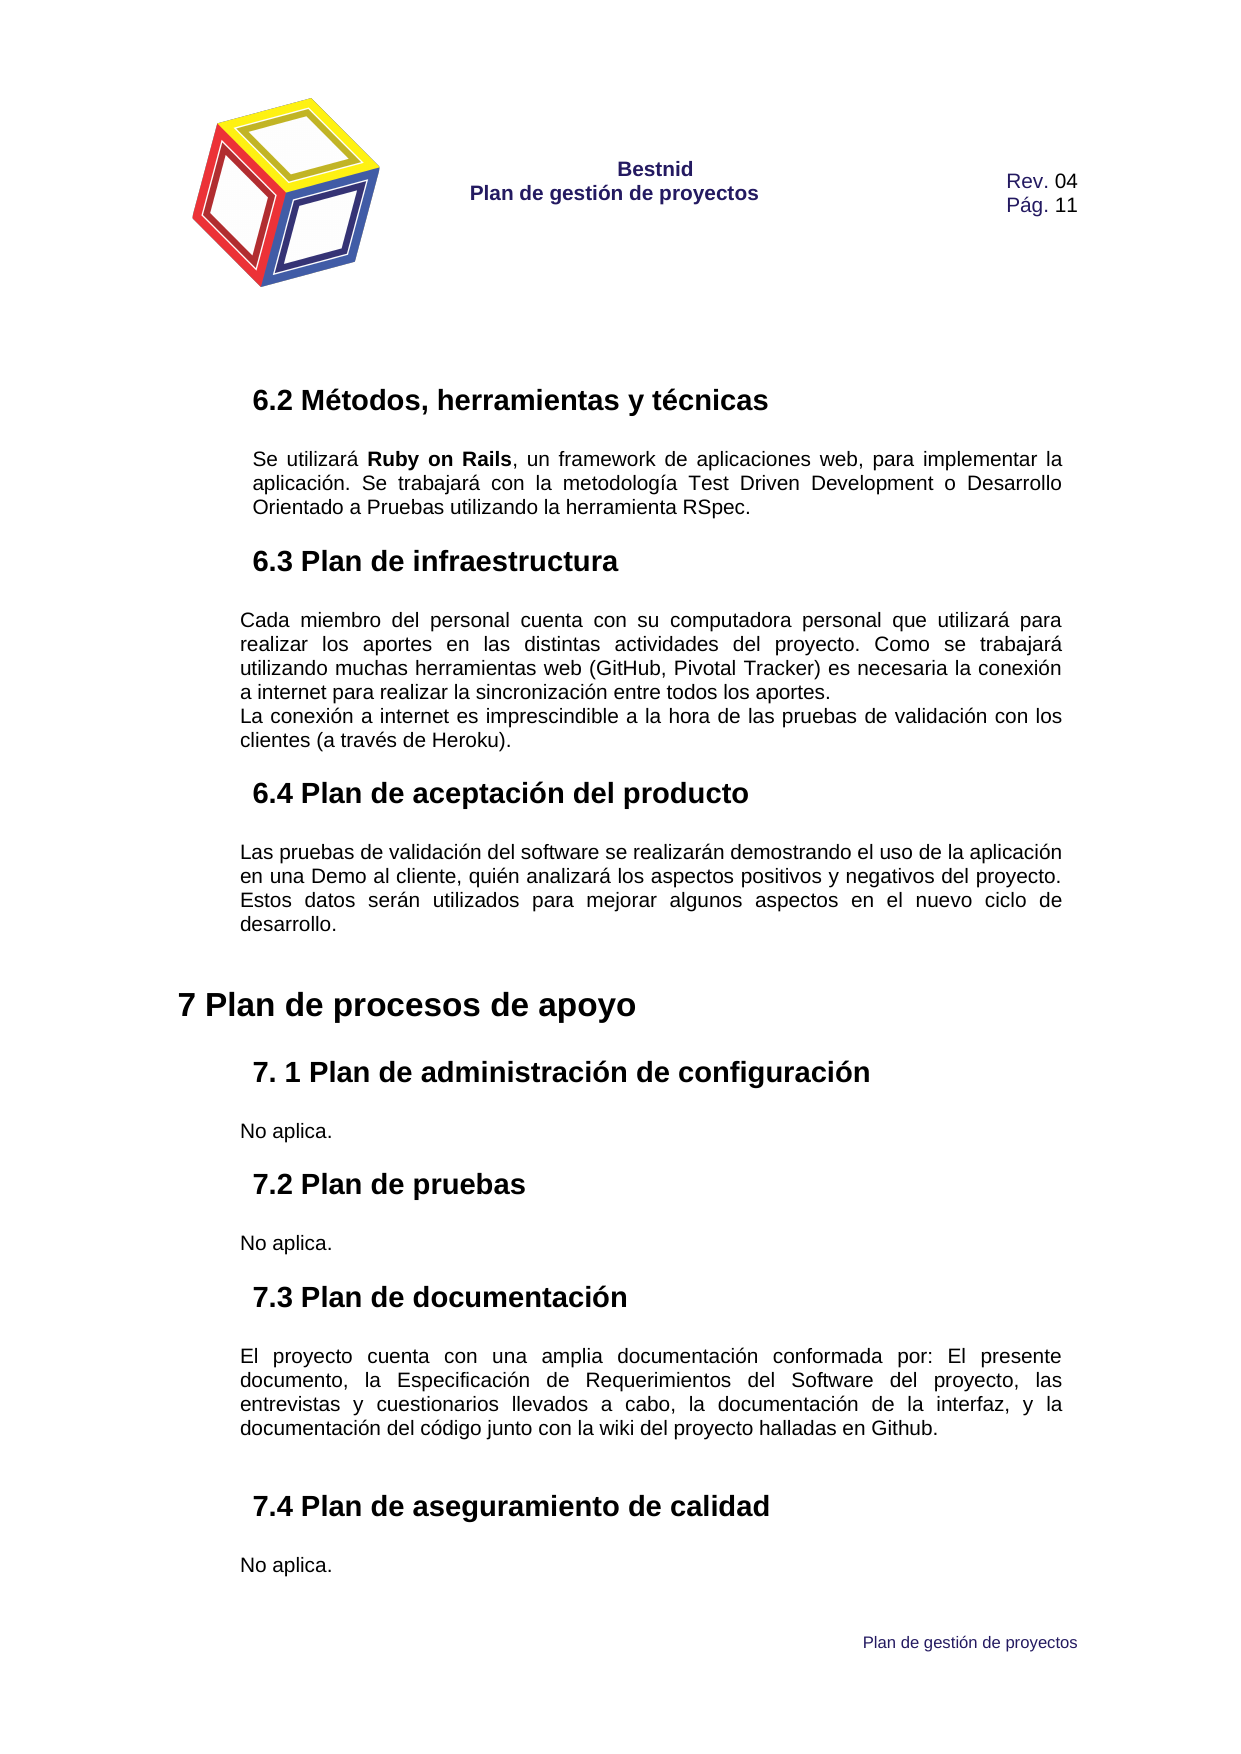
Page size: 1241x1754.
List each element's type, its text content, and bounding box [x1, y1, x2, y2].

text No aplica. [240, 1552, 1063, 1576]
subtitle 7.3 Plan de documentación [252, 1280, 1063, 1314]
subtitle 6.2 Métodos, herramientas y técnicas [252, 383, 1063, 417]
text No aplica. [240, 1118, 1063, 1142]
text La conexión a internet es imprescindible a la hora de las pruebas de validación con los clientes (a través de Heroku). [240, 703, 1063, 751]
subtitle 7.2 Plan de pruebas [252, 1167, 1063, 1201]
text Se utilizará Ruby on Rails, un framework de aplicaciones web, para implementar la aplicación. Se trabajará con la metodología Test Driven Development o Desarrollo Orientado a Pruebas utilizando la herramienta RSpec. [252, 447, 1063, 519]
subtitle 7.4 Plan de aseguramiento de calidad [252, 1489, 1063, 1522]
text No aplica. [240, 1231, 1063, 1255]
text Cada miembro del personal cuenta con su computadora personal que utilizará para realizar los aportes en las distintas actividades del proyecto. Como se trabajará utilizando muchas herramientas web (GitHub, Pivotal Tracker) es necesaria la conexión a internet para realizar la sincronización entre todos los aportes. [240, 608, 1063, 703]
text Las pruebas de validación del software se realizarán demostrando el uso de la aplicación en una Demo al cliente, quién analizará los aspectos positivos y negativos del proyecto. Estos datos serán utilizados para mejorar algunos aspectos en el nuevo ciclo de desarrollo. [240, 840, 1063, 936]
subtitle 6.4 Plan de aceptación del producto [252, 776, 1063, 810]
text El proyecto cuenta con una amplia documentación conformada por: El presente documento, la Especificación de Requerimientos del Software del proyecto, las entrevistas y cuestionarios llevados a cabo, la documentación de la interfaz, y la documentación del código junto con la wiki del proyecto halladas en Github. [240, 1344, 1063, 1440]
subtitle 6.3 Plan de infraestructura [252, 544, 1063, 577]
subtitle 7. 1 Plan de administración de configuración [252, 1055, 1063, 1088]
subtitle 7 Plan de procesos de apoyo [177, 985, 1063, 1023]
